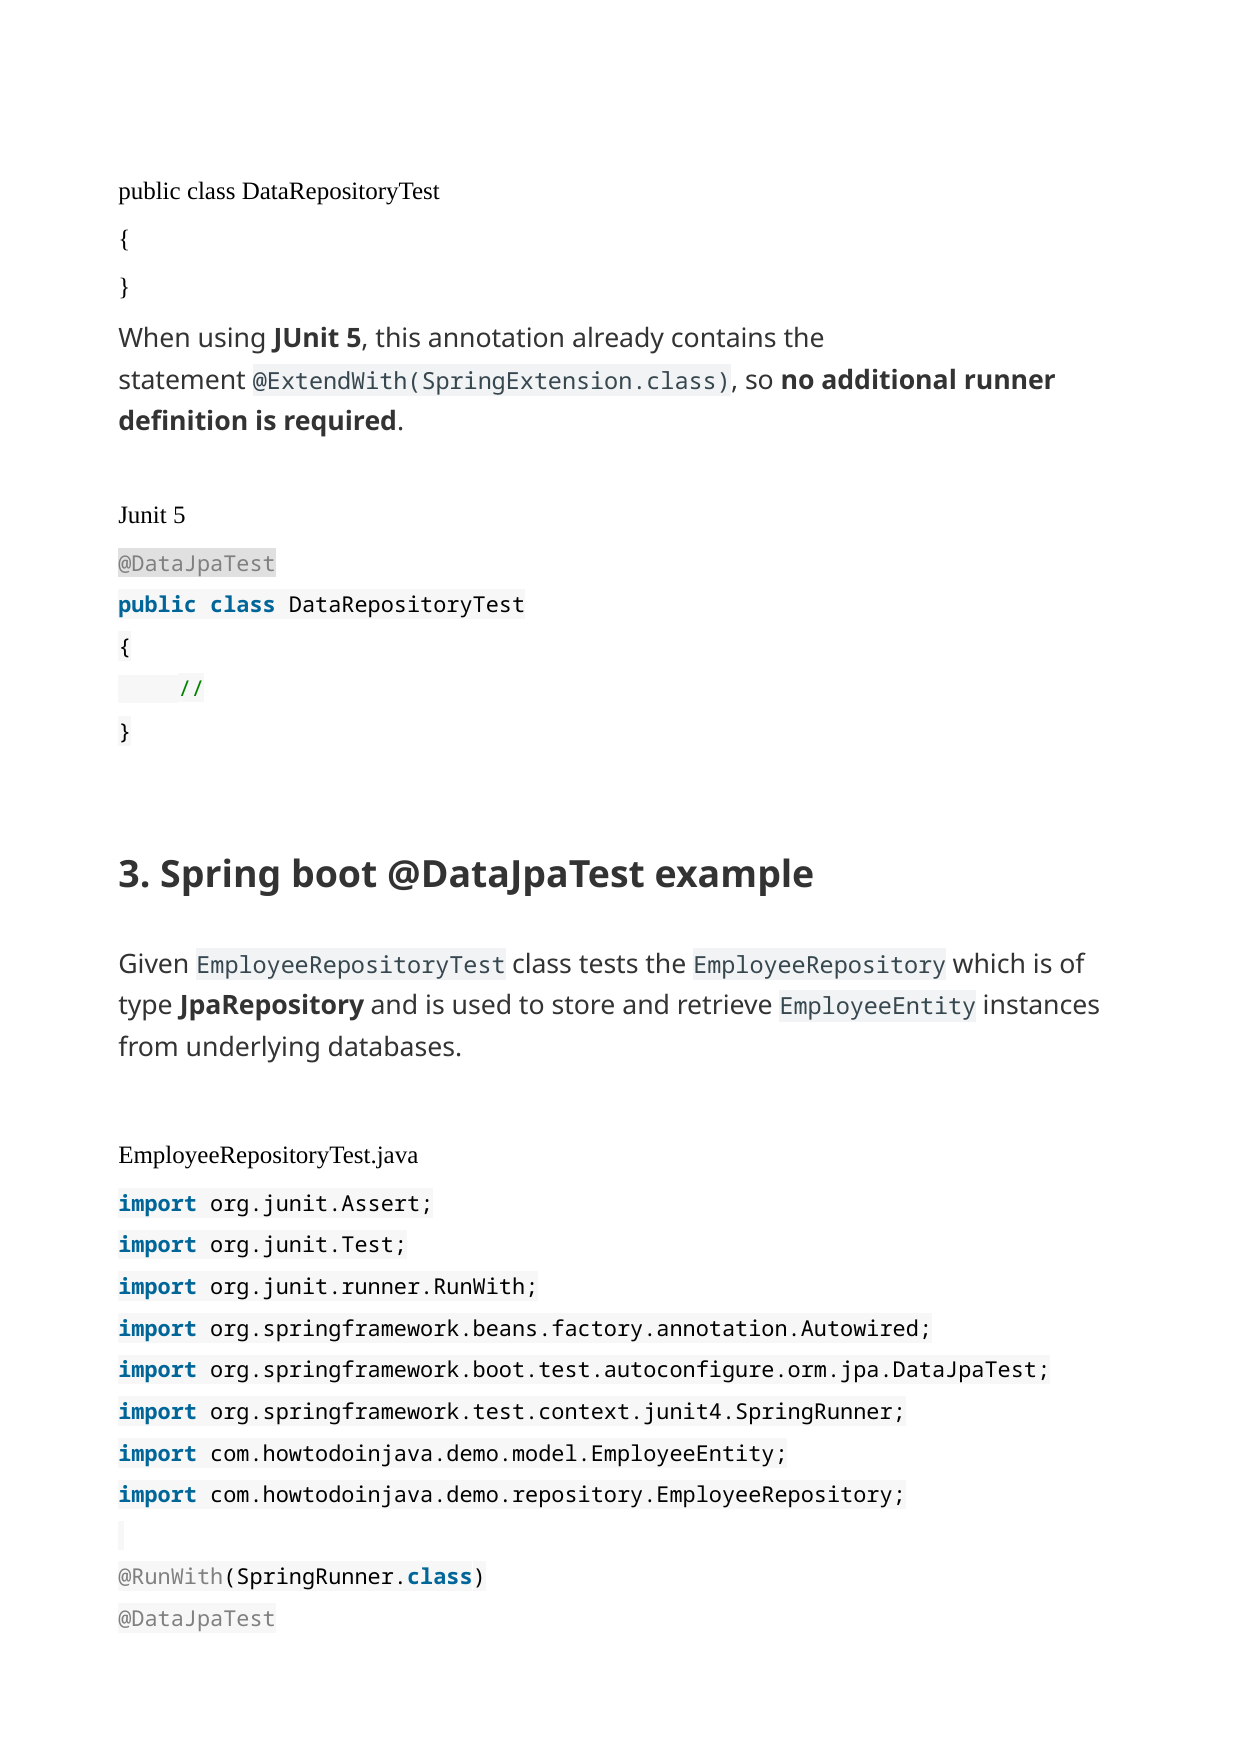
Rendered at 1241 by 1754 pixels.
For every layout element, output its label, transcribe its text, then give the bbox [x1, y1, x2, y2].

text Junit 5 [118, 500, 1122, 529]
text } [118, 272, 1122, 300]
text Given EmployeeRepositoryTest class tests the EmployeeRepository which is of type JpaRepository and is used to store and retrieve EmployeeEntity instances from underlying databases. [118, 911, 1122, 1064]
text When using JUnit 5, this annotation already contains the statement @ExtendWith(SpringExtension.class), so no additional runner definition is required. [118, 319, 1122, 438]
subtitle 3. Spring boot @DataJpaTest example [118, 847, 1122, 898]
table_header import org.junit.Assert; import org.junit.Test; import org.junit.runner.RunWith; import org.springframework.beans.factory.annotation.Autowired; import org.springframework.boot.test.autoconfigure.orm.jpa.DataJpaTest; import org.springframework.test.context.junit4.SpringRunner; import com.howtodoinjava.demo.model.EmployeeEntity; import com.howtodoinjava.demo.repository.EmployeeRepository; @RunWith(SpringRunner.class) @DataJpaTest [118, 1188, 1053, 1633]
text public class DataRepositoryTest [118, 176, 1122, 205]
text { [118, 224, 1122, 253]
text EmployeeRepositoryTest.java [118, 1140, 1122, 1169]
table_header @DataJpaTest public class DataRepositoryTest { // } [118, 548, 538, 746]
